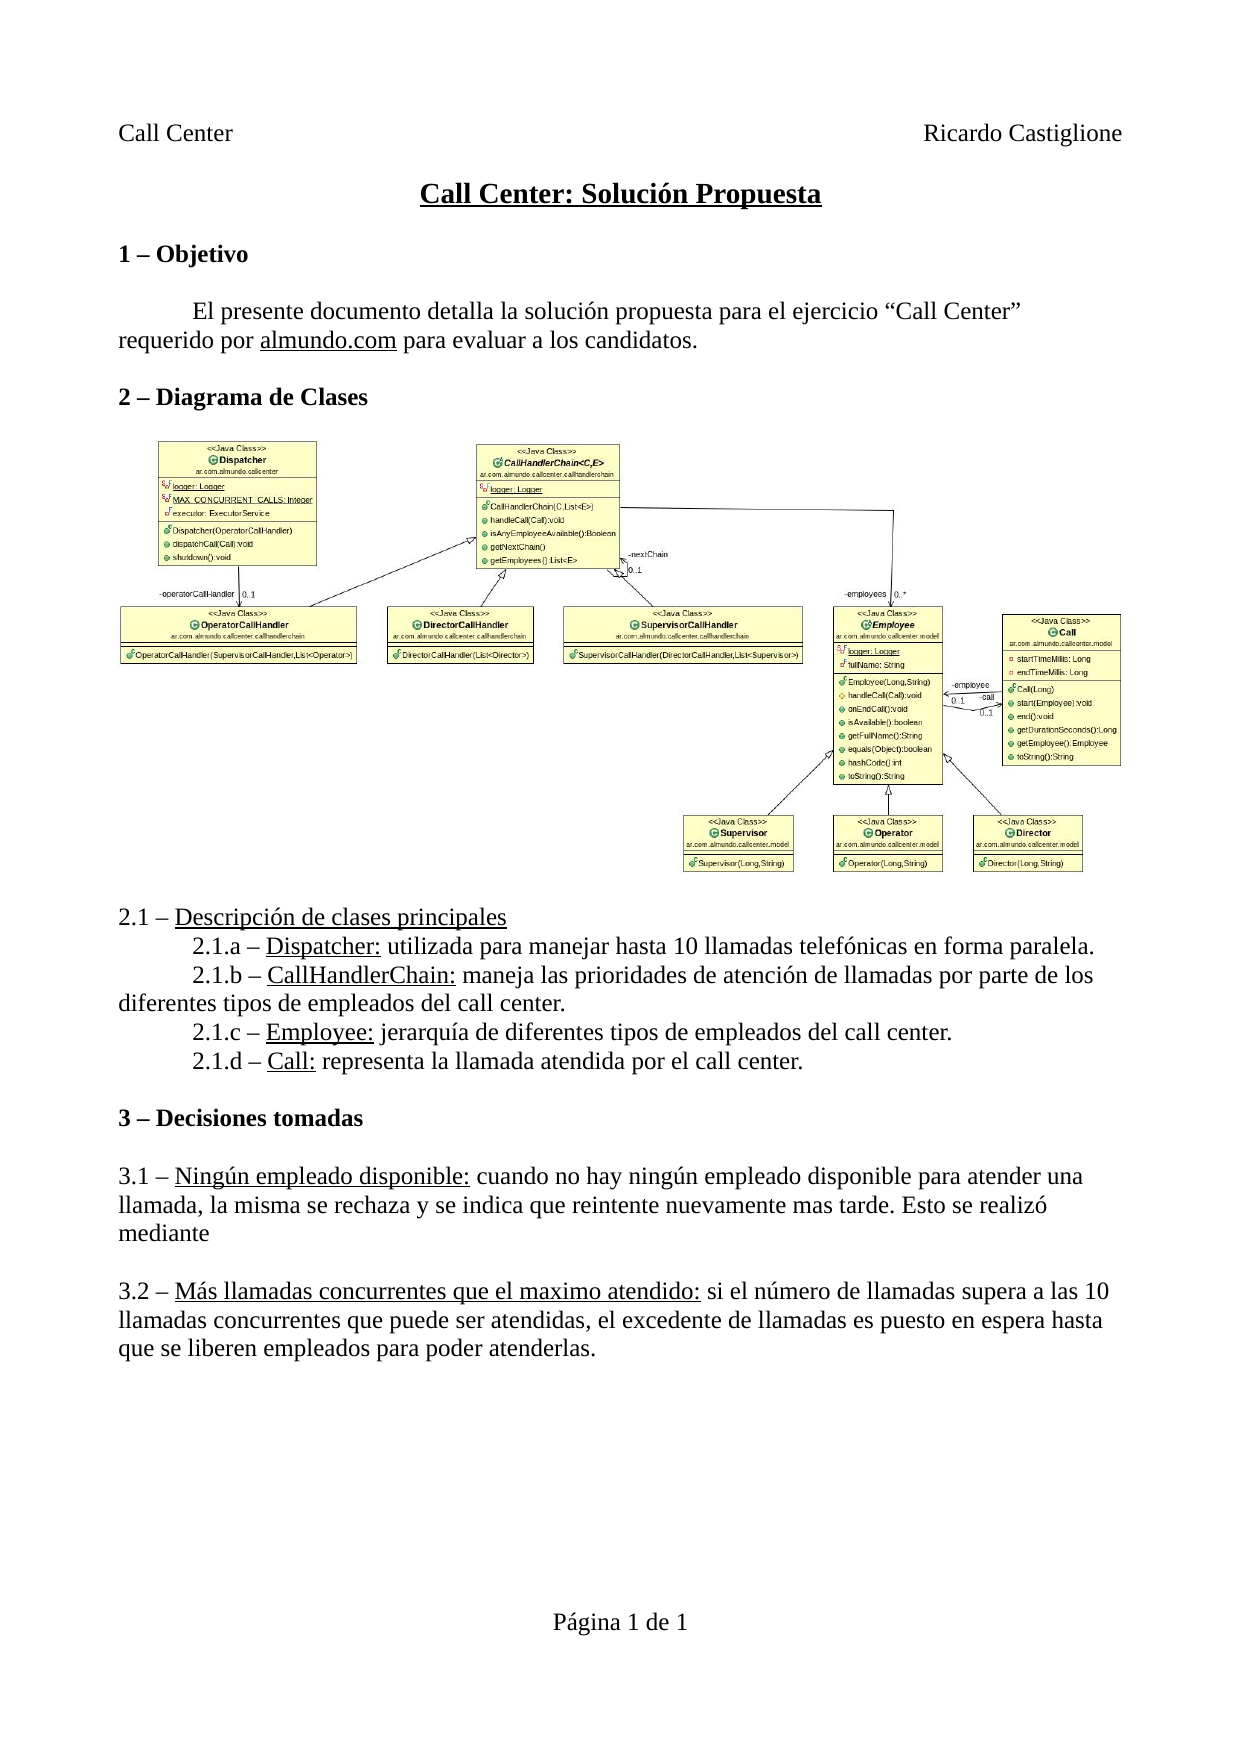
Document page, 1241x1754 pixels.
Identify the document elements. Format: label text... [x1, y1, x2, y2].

text 2 – Diagrama de Clases [118, 382, 1122, 411]
text 2.1.c – Employee: jerarquía de diferentes tipos de empleados del call center. [118, 1017, 1122, 1046]
text 2.1.a – Dispatcher: utilizada para manejar hasta 10 llamadas telefónicas en forma paralela. [118, 931, 1122, 960]
text El presente documento detalla la solución propuesta para el ejercicio “Call Center” requerido por almundo.com para evaluar a los candidatos. [118, 296, 1122, 354]
text 2.1 – Descripción de clases principales [118, 902, 1122, 931]
text 2.1.b – CallHandlerChain: maneja las prioridades de atención de llamadas por parte de los diferentes tipos de empleados del call center. [118, 960, 1122, 1017]
text 3.1 – Ningún empleado disponible: cuando no hay ningún empleado disponible para atender una llamada, la misma se rechaza y se indica que reintente nuevamente mas tarde. Esto se realizó mediante [118, 1161, 1122, 1247]
text Call Center: Solución Propuesta [118, 176, 1122, 210]
text 2.1.d – Call: representa la llamada atendida por el call center. [118, 1046, 1122, 1075]
picture [118, 440, 1123, 874]
text 3 – Decisiones tomadas [118, 1103, 1122, 1132]
text 3.2 – Más llamadas concurrentes que el maximo atendido: si el número de llamadas supera a las 10 llamadas concurrentes que puede ser atendidas, el excedente de llamadas es puesto en espera hasta que se liberen empleados para poder atenderlas. [118, 1276, 1122, 1362]
text 1 – Objetivo [118, 239, 1122, 267]
